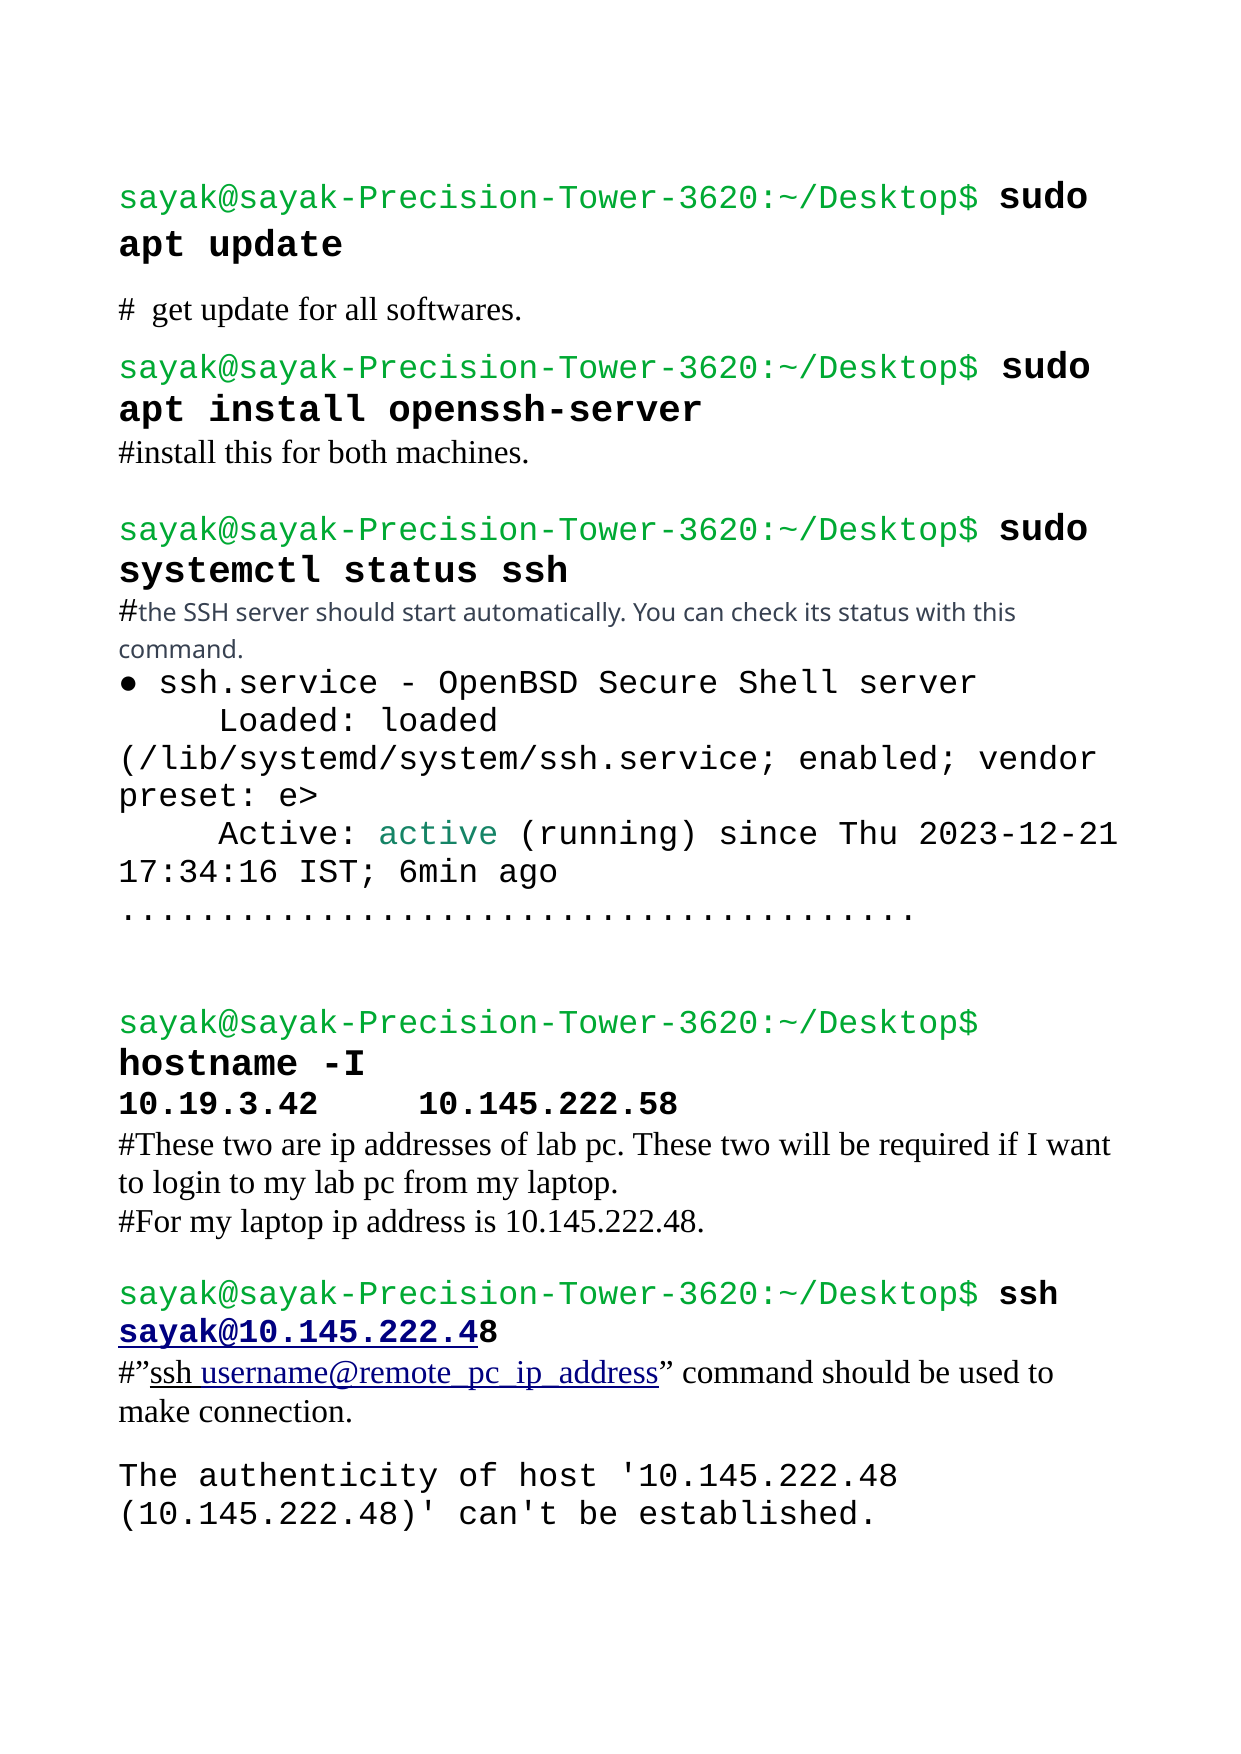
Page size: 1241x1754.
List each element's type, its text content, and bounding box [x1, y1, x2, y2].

text #install this for both machines. [118, 433, 1122, 471]
text sayak@sayak-Precision-Tower-3620:~/Desktop$ ssh sayak@10.145.222.48 [118, 1277, 1122, 1353]
text sayak@sayak-Precision-Tower-3620:~/Desktop$ sudo apt install openssh-server [118, 348, 1122, 433]
text #For my laptop ip address is 10.145.222.48. [118, 1201, 1122, 1239]
text sayak@sayak-Precision-Tower-3620:~/Desktop$ sudo apt update [118, 177, 1122, 268]
text #”ssh username@remote_pc_ip_address” command should be used to make connection. [118, 1353, 1122, 1429]
text #These two are ip addresses of lab pc. These two will be required if I want to login to my lab pc from my laptop. [118, 1124, 1122, 1201]
text ● ssh.service - OpenBSD Secure Shell server [118, 666, 1122, 703]
text 10.19.3.42 10.145.222.58 [118, 1086, 1122, 1124]
text #the SSH server should start automatically. You can check its status with this command. [118, 594, 1122, 666]
text sayak@sayak-Precision-Tower-3620:~/Desktop$ hostname -I [118, 1006, 1122, 1086]
text # get update for all softwares. [118, 289, 1122, 327]
text Active: active (running) since Thu 2023-12-21 17:34:16 IST; 6min ago [118, 817, 1122, 893]
text ........................................ [118, 893, 1122, 930]
text The authenticity of host '10.145.222.48 (10.145.222.48)' can't be established. [118, 1459, 1122, 1535]
text sayak@sayak-Precision-Tower-3620:~/Desktop$ sudo systemctl status ssh [118, 509, 1122, 594]
text Loaded: loaded (/lib/systemd/system/ssh.service; enabled; vendor preset: e> [118, 703, 1122, 817]
text username@office_pc_ip_address [118, 1429, 1122, 1459]
